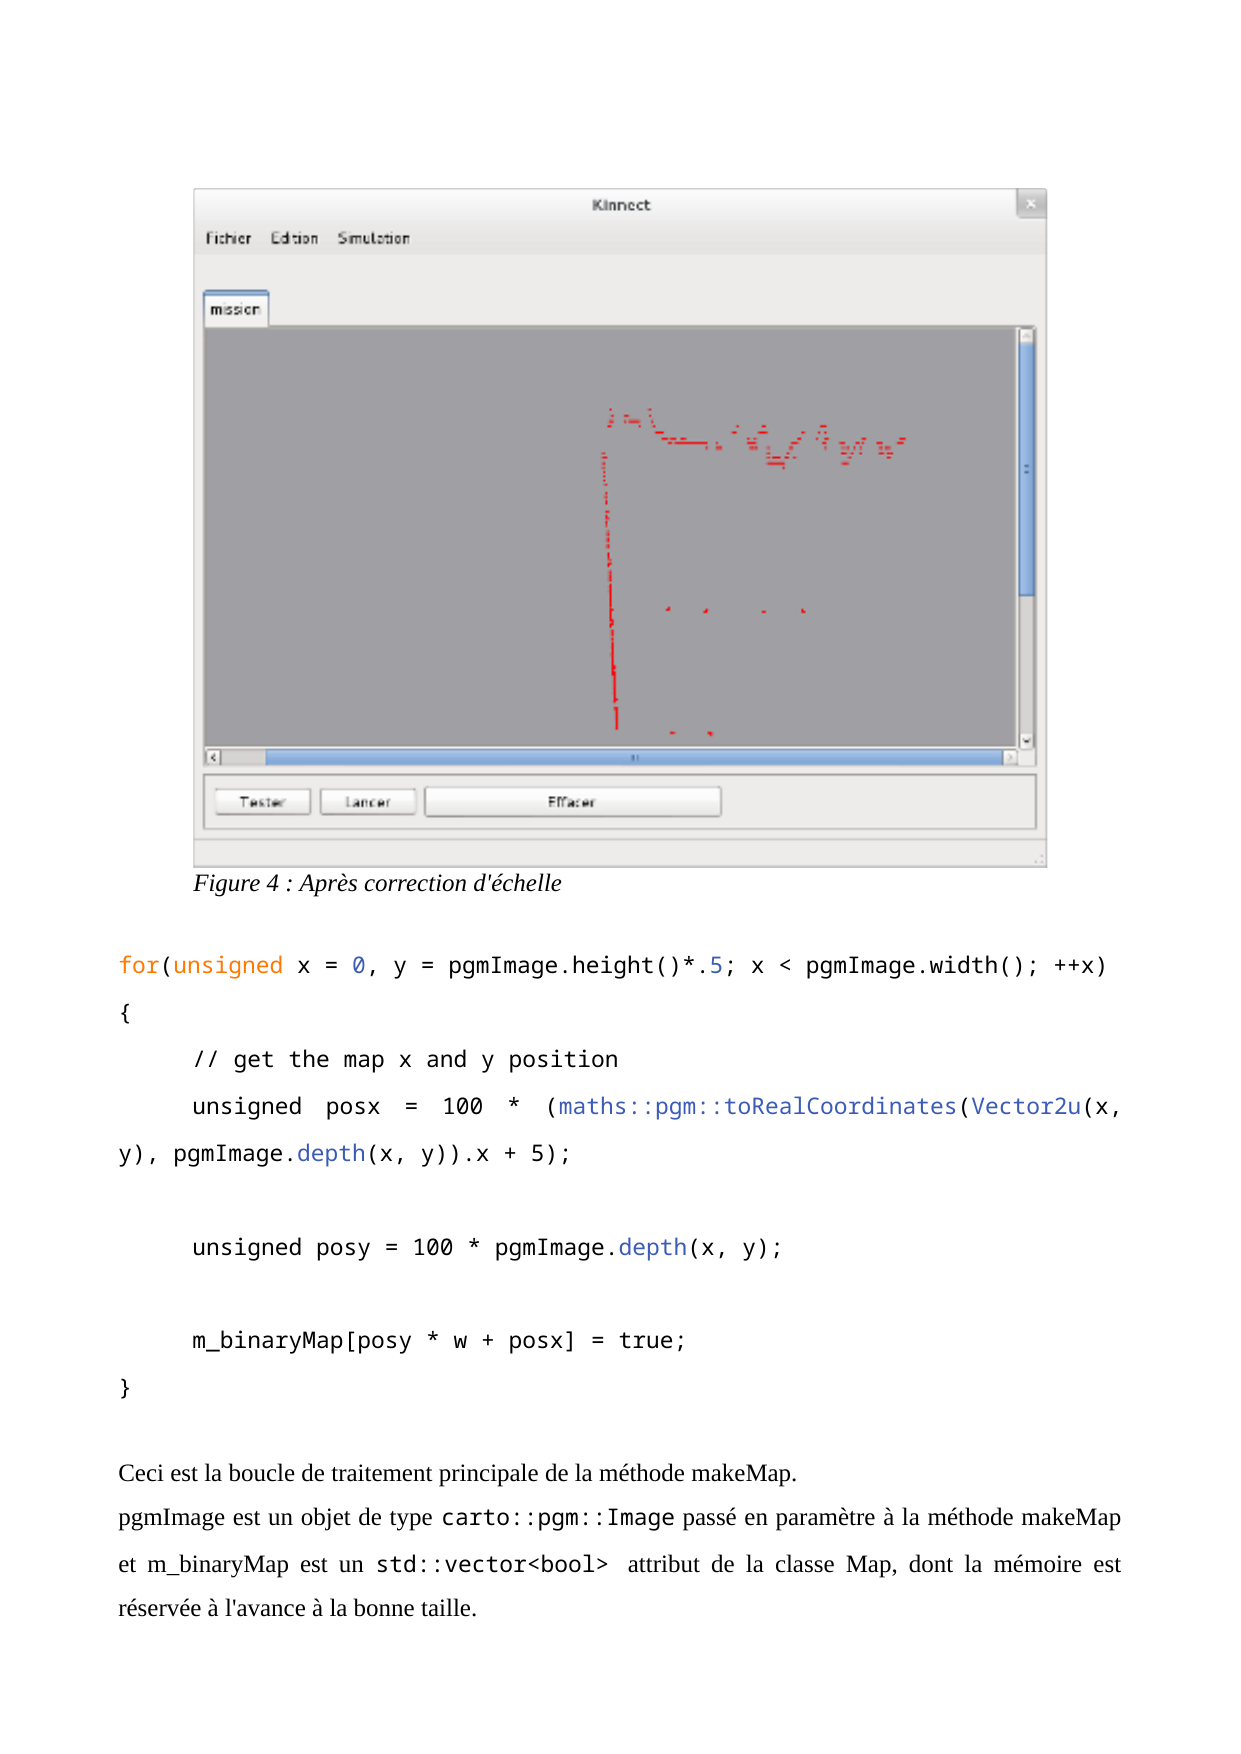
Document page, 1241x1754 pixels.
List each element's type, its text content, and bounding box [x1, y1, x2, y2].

text unsigned posy = 100 * pgmImage.depth(x, y); [118, 1231, 1122, 1262]
picture [193, 188, 1048, 868]
text pgmImage est un objet de type carto::pgm::Image passé en paramètre à la méthode makeMap et m_binaryMap est un std::vector<bool> attribut de la classe Map, dont la mémoire est réservée à l'avance à la bonne taille. [118, 1501, 1122, 1622]
text unsigned posx = 100 * (maths::pgm::toRealCoordinates(Vector2u(x, y), pgmImage.depth(x, y)).x + 5); [118, 1090, 1122, 1168]
text } [118, 1371, 1122, 1402]
text Ceci est la boucle de traitement principale de la méthode makeMap. [118, 1458, 1122, 1486]
text for(unsigned x = 0, y = pgmImage.height()*.5; x < pgmImage.width(); ++x) [118, 949, 1122, 981]
text m_binaryMap[posy * w + posx] = true; [118, 1324, 1122, 1356]
text { [118, 996, 1122, 1027]
text Figure 4 : Après correction d'échelle [193, 868, 1047, 897]
text // get the map x and y position [118, 1043, 1122, 1074]
